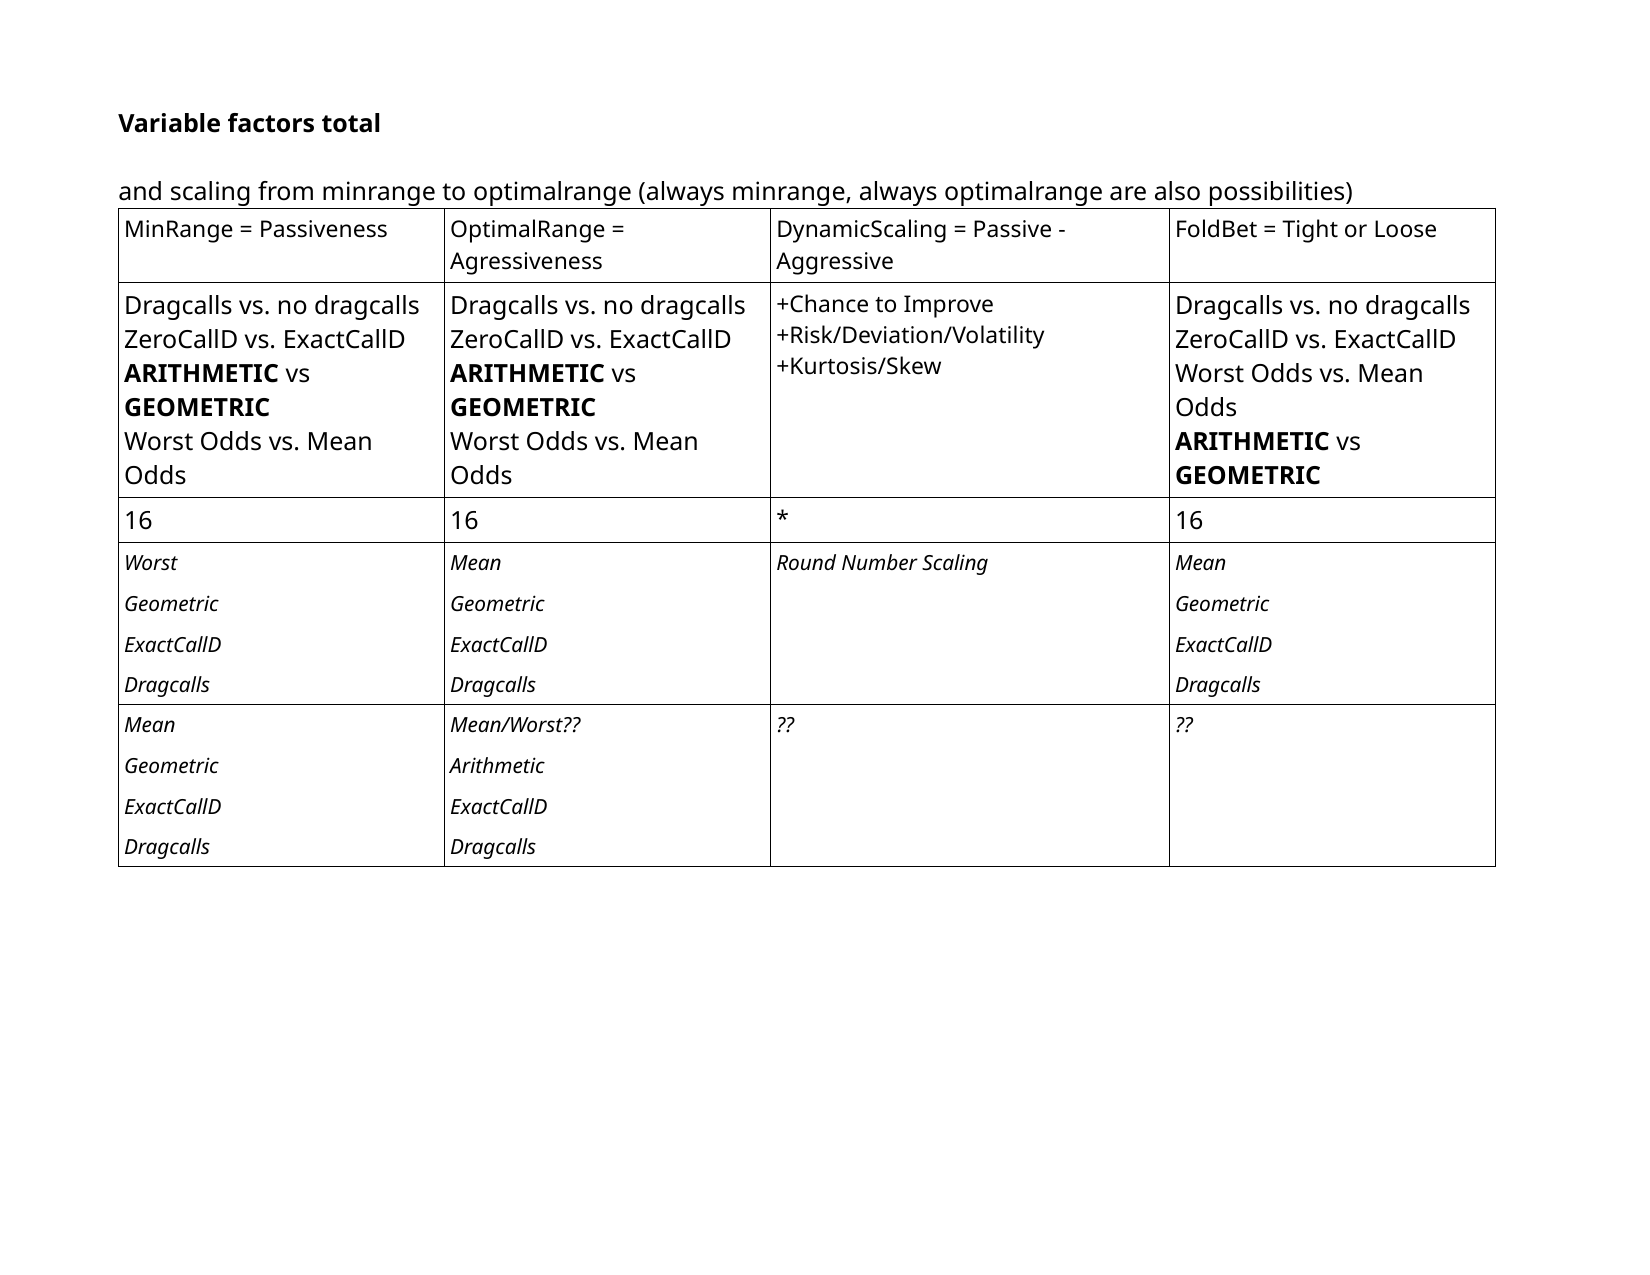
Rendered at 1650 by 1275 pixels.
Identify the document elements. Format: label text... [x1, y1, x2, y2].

table_cell Worst Geometric ExactCallD Dragcalls [119, 543, 444, 704]
table_cell Mean Geometric ExactCallD Dragcalls [1170, 543, 1495, 704]
table_cell Dragcalls vs. no dragcalls ZeroCallD vs. ExactCallD ARITHMETIC vs GEOMETRIC Worst Odds vs. Mean Odds [119, 283, 444, 497]
table_cell Mean Geometric ExactCallD Dragcalls [119, 705, 444, 866]
title Variable factors total [118, 106, 1532, 140]
table_header MinRange = Passiveness [119, 209, 444, 282]
table_cell Mean/Worst?? Arithmetic ExactCallD Dragcalls [445, 705, 770, 866]
table_cell Mean Geometric ExactCallD Dragcalls [445, 543, 770, 704]
table_cell +Chance to Improve +Risk/Deviation/Volatility +Kurtosis/Skew [771, 283, 1169, 497]
table_cell Dragcalls vs. no dragcalls ZeroCallD vs. ExactCallD ARITHMETIC vs GEOMETRIC Worst Odds vs. Mean Odds [445, 283, 770, 497]
table_cell Dragcalls vs. no dragcalls ZeroCallD vs. ExactCallD Worst Odds vs. Mean Odds ARITHMETIC vs GEOMETRIC [1170, 283, 1495, 497]
table_cell ?? [771, 705, 1169, 866]
table_header FoldBet = Tight or Loose [1170, 209, 1495, 282]
table_header DynamicScaling = Passive - Aggressive [771, 209, 1169, 282]
text and scaling from minrange to optimalrange (always minrange, always optimalrange are also possibilities) [118, 174, 1532, 208]
table_cell * [771, 498, 1169, 542]
table_header OptimalRange = Agressiveness [445, 209, 770, 282]
table_cell Round Number Scaling [771, 543, 1169, 704]
table_cell 16 [445, 498, 770, 542]
table_cell 16 [119, 498, 444, 542]
table_cell 16 [1170, 498, 1495, 542]
table_cell ?? [1170, 705, 1495, 866]
